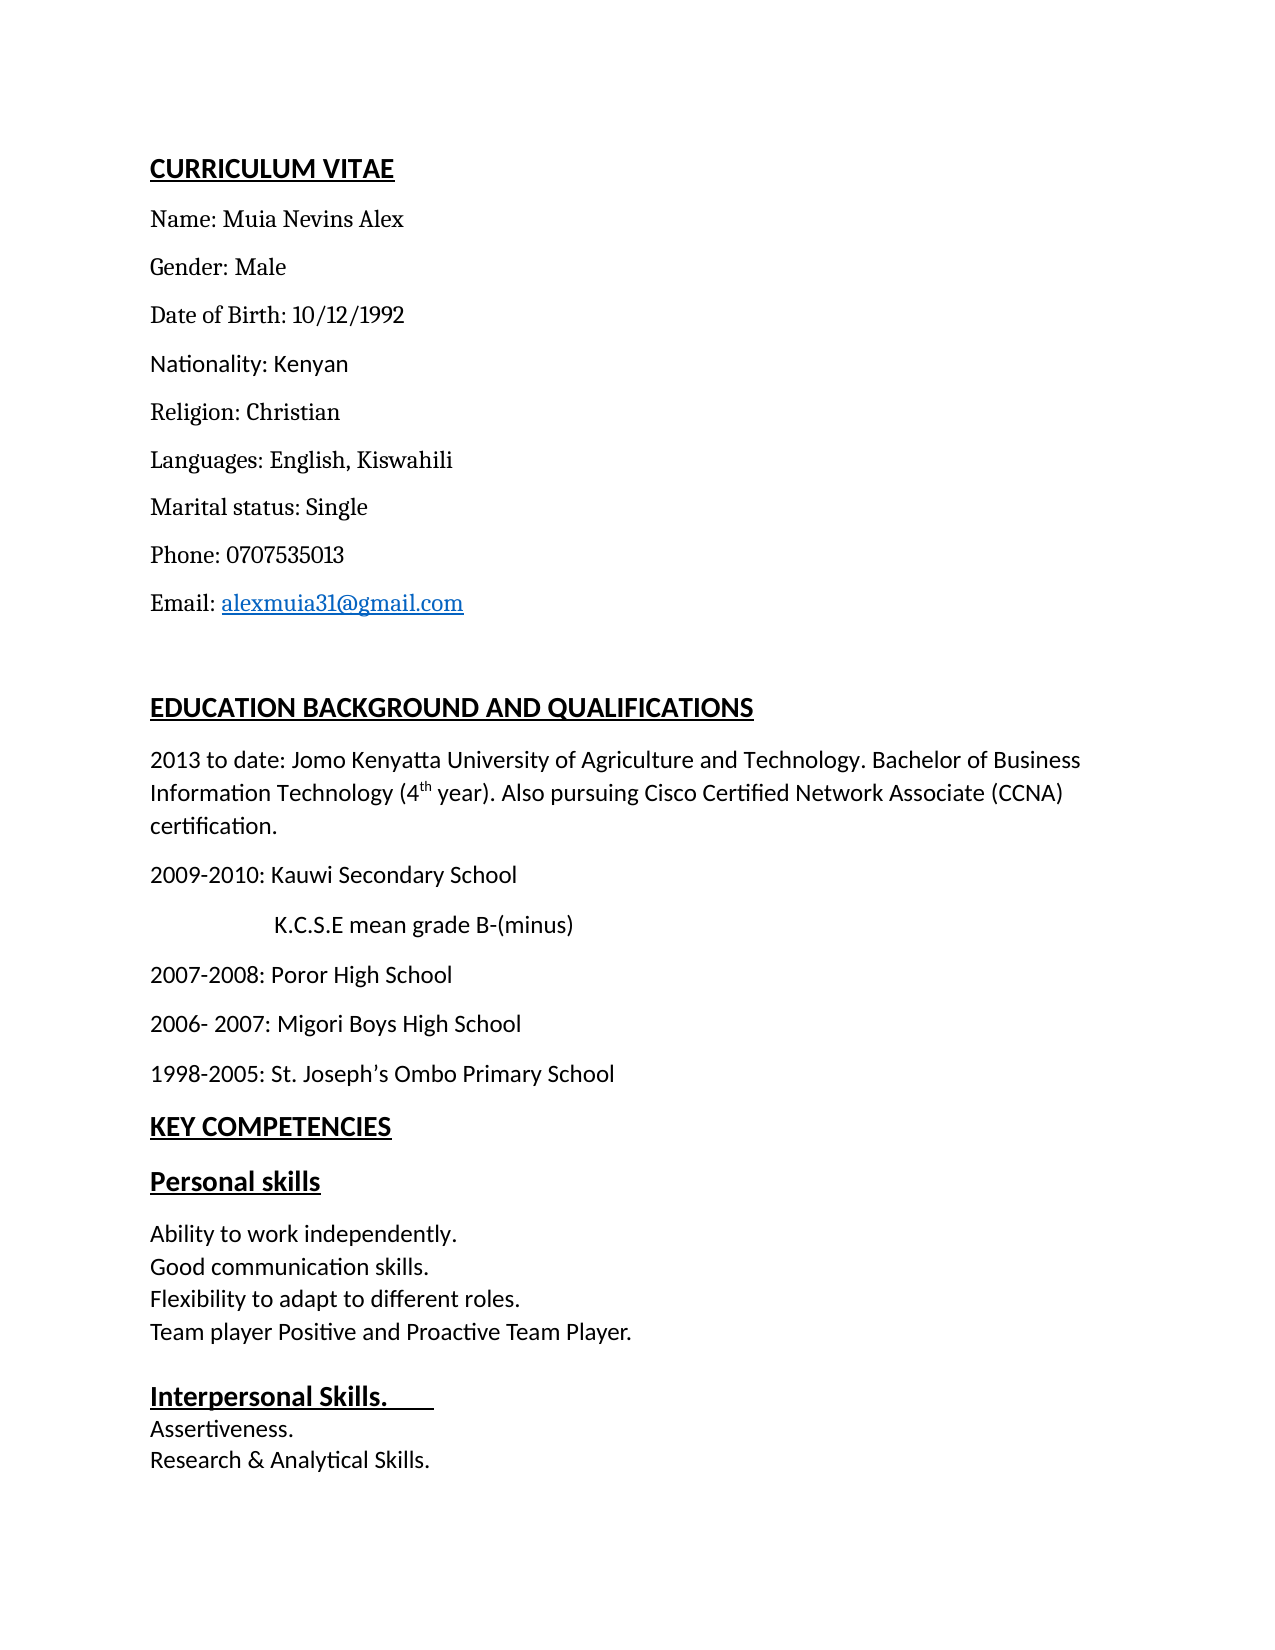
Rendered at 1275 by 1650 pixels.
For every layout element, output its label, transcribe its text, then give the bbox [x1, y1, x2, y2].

text KEY COMPETENCIES [150, 1108, 1125, 1143]
text CURRICULUM VITAE [150, 150, 1125, 186]
text Nationality: Kenyan [150, 348, 1125, 379]
text Flexibility to adapt to different roles. [150, 1284, 1125, 1314]
text Ability to work independently. [150, 1218, 1125, 1248]
text 2009-2010: Kauwi Secondary School [150, 860, 1125, 890]
text EDUCATION BACKGROUND AND QUALIFICATIONS [150, 689, 1125, 725]
text Date of Birth: 10/12/1992 [150, 301, 1125, 329]
text Email: alexmuia31@gmail.com [150, 589, 1125, 617]
text K.C.S.E mean grade B-(minus) [150, 909, 1125, 940]
text 2006- 2007: Migori Boys High School [150, 1008, 1125, 1039]
text Team player Positive and Proactive Team Player. [150, 1317, 1125, 1347]
text Name: Muia Nevins Alex [150, 205, 1125, 234]
text Gender: Male [150, 253, 1125, 282]
text Marital status: Single [150, 493, 1125, 522]
text Interpersonal Skills. [150, 1378, 1125, 1413]
text Religion: Christian [150, 398, 1125, 427]
text Assertiveness. [150, 1413, 1125, 1444]
text 1998-2005: St. Joseph’s Ombo Primary School [150, 1058, 1125, 1088]
text Good communication skills. [150, 1251, 1125, 1281]
text Research & Analytical Skills. [150, 1444, 1125, 1474]
text 2013 to date: Jomo Kenyatta University of Agriculture and Technology. Bachelor of Business Information Technology (4th year). Also pursuing Cisco Certified Network Associate (CCNA) certification. [150, 744, 1125, 841]
text Phone: 0707535013 [150, 541, 1125, 570]
text Languages: English, Kiswahili [150, 446, 1125, 474]
text Personal skills [150, 1163, 1125, 1198]
text 2007-2008: Poror High School [150, 959, 1125, 989]
